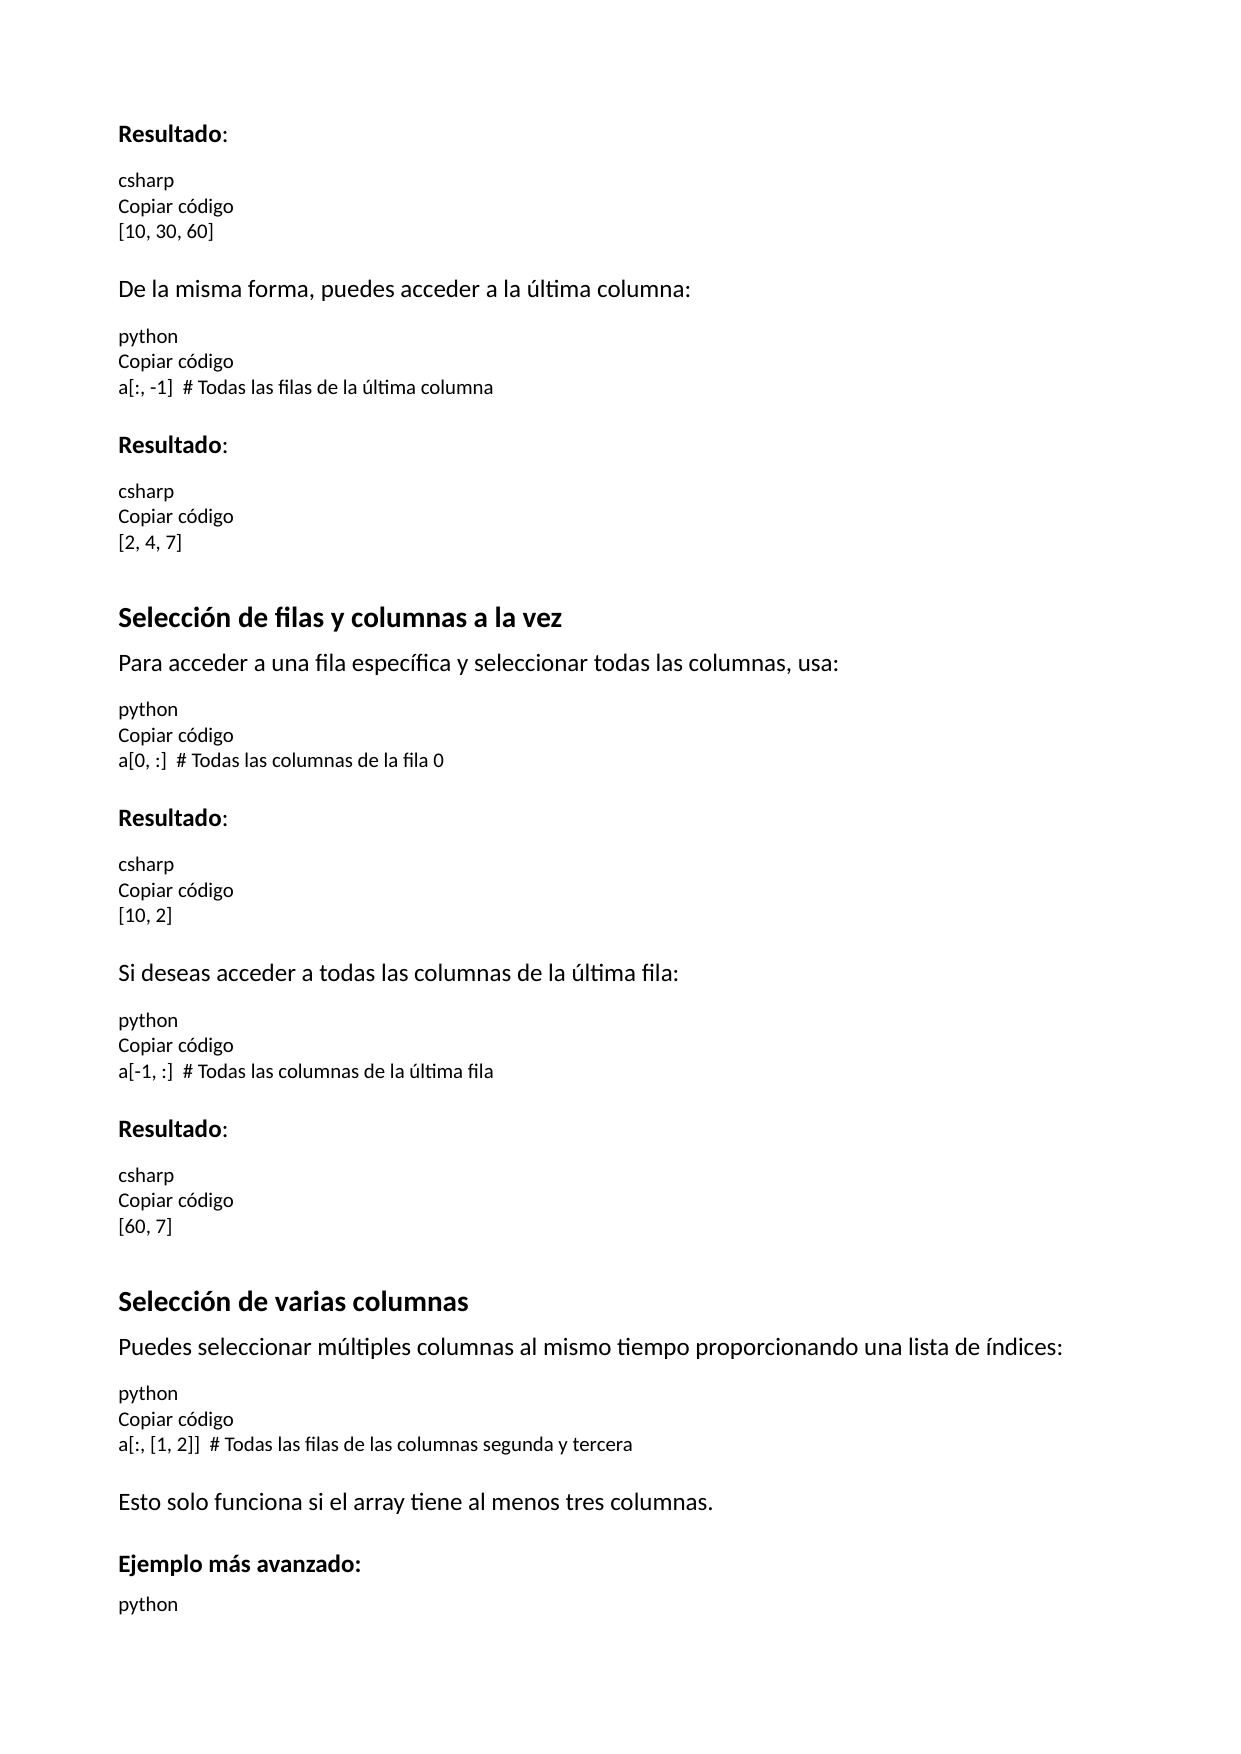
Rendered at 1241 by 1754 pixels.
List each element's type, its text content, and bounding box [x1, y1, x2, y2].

text a[-1, :] # Todas las columnas de la última fila [118, 1058, 1122, 1083]
subtitle Selección de varias columnas [118, 1283, 1122, 1318]
text csharp [118, 1162, 1122, 1188]
text Copiar código [118, 348, 1122, 374]
text Copiar código [118, 722, 1122, 747]
text Copiar código [118, 1032, 1122, 1058]
text Resultado: [118, 429, 1122, 459]
text python [118, 1591, 1122, 1617]
text a[:, -1] # Todas las filas de la última columna [118, 374, 1122, 399]
text a[:, [1, 2]] # Todas las filas de las columnas segunda y tercera [118, 1431, 1122, 1457]
text Copiar código [118, 877, 1122, 902]
text [10, 30, 60] [118, 218, 1122, 244]
text Puedes seleccionar múltiples columnas al mismo tiempo proporcionando una lista de índices: [118, 1331, 1122, 1361]
text Resultado: [118, 118, 1122, 149]
text Copiar código [118, 1406, 1122, 1431]
text Si deseas acceder a todas las columnas de la última fila: [118, 957, 1122, 988]
text [60, 7] [118, 1213, 1122, 1238]
subtitle Selección de filas y columnas a la vez [118, 599, 1122, 634]
text Copiar código [118, 193, 1122, 218]
text Copiar código [118, 504, 1122, 529]
text csharp [118, 478, 1122, 504]
text python [118, 696, 1122, 722]
text a[0, :] # Todas las columnas de la fila 0 [118, 747, 1122, 773]
text Resultado: [118, 1113, 1122, 1143]
subtitle Ejemplo más avanzado: [118, 1548, 1122, 1579]
text python [118, 323, 1122, 348]
text Para acceder a una fila específica y seleccionar todas las columnas, usa: [118, 647, 1122, 677]
text Esto solo funciona si el array tiene al menos tres columnas. [118, 1486, 1122, 1517]
text De la misma forma, puedes acceder a la última columna: [118, 273, 1122, 304]
text Resultado: [118, 802, 1122, 833]
text Copiar código [118, 1188, 1122, 1213]
text python [118, 1380, 1122, 1406]
text [2, 4, 7] [118, 529, 1122, 554]
text csharp [118, 852, 1122, 877]
text [10, 2] [118, 902, 1122, 928]
text python [118, 1007, 1122, 1032]
text csharp [118, 168, 1122, 193]
